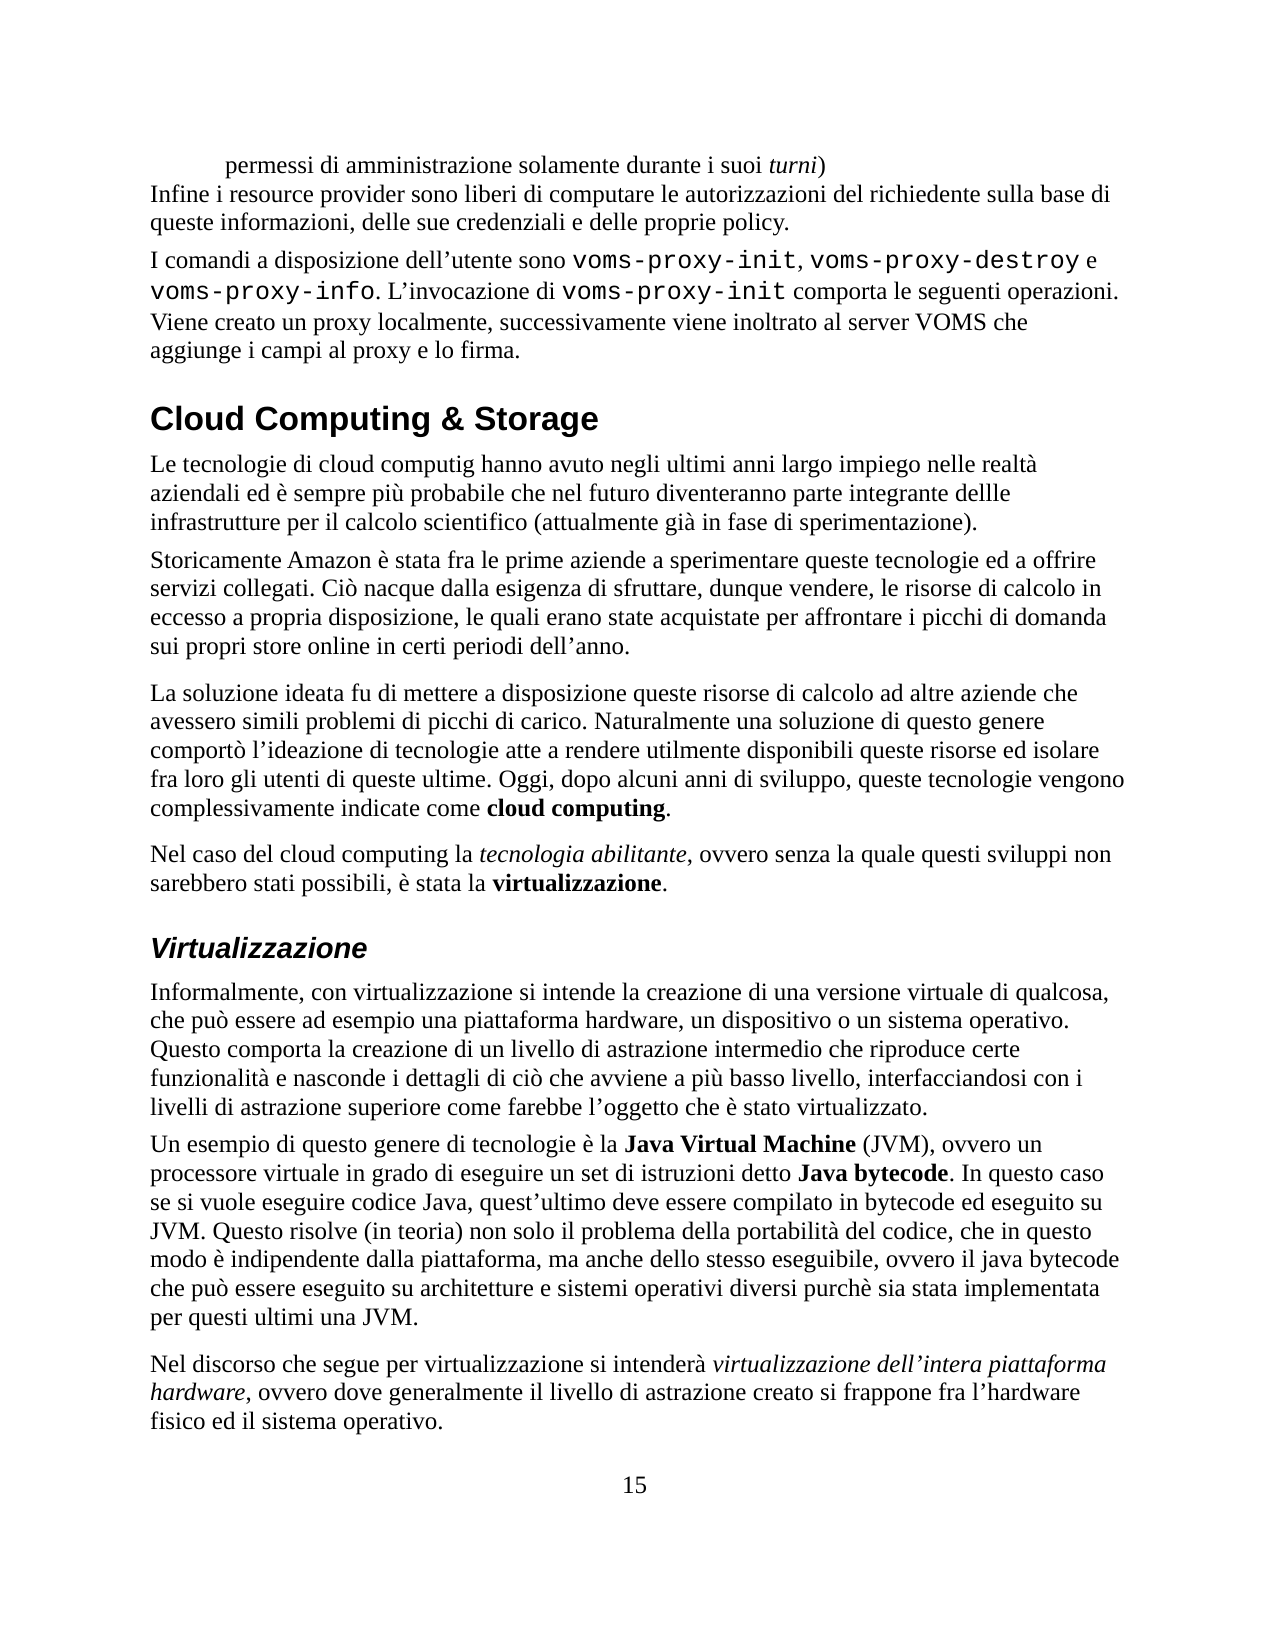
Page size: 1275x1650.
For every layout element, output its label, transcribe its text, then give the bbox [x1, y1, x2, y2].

subtitle Virtualizzazione [150, 931, 1125, 964]
text Informalmente, con virtualizzazione si intende la creazione di una versione virtuale di qualcosa, che può essere ad esempio una piattaforma hardware, un dispositivo o un sistema operativo. Questo comporta la creazione di un livello di astrazione intermedio che riproduce certe funzionalità e nasconde i dettagli di ciò che avviene a più basso livello, interfacciandosi con i livelli di astrazione superiore come farebbe l’oggetto che è stato virtualizzato. [150, 977, 1125, 1121]
text I comandi a disposizione dell’utente sono voms-proxy-init, voms-proxy-destroy e voms-proxy-info. L’invocazione di voms-proxy-init comporta le seguenti operazioni. Viene creato un proxy localmente, successivamente viene inoltrato al server VOMS che aggiunge i campi al proxy e lo firma. [150, 245, 1125, 364]
text Infine i resource provider sono liberi di computare le autorizzazioni del richiedente sulla base di queste informazioni, delle sue credenziali e delle proprie policy. [150, 179, 1125, 236]
text Storicamente Amazon è stata fra le prime aziende a sperimentare queste tecnologie ed a offrire servizi collegati. Ciò nacque dalla esigenza di sfruttare, dunque vendere, le risorse di calcolo in eccesso a propria disposizione, le quali erano state acquistate per affrontare i picchi di domanda sui propri store online in certi periodi dell’anno. [150, 545, 1125, 660]
text La soluzione ideata fu di mettere a disposizione queste risorse di calcolo ad altre aziende che avessero simili problemi di picchi di carico. Naturalmente una soluzione di questo genere comportò l’ideazione di tecnologie atte a rendere utilmente disponibili queste risorse ed isolare fra loro gli utenti di queste ultime. Oggi, dopo alcuni anni di sviluppo, queste tecnologie vengono complessivamente indicate come cloud computing. [150, 678, 1125, 821]
text Nel caso del cloud computing la tecnologia abilitante, ovvero senza la quale questi sviluppi non sarebbero stati possibili, è stata la virtualizzazione. [150, 839, 1125, 897]
text Nel discorso che segue per virtualizzazione si intenderà virtualizzazione dell’intera piattaforma hardware, ovvero dove generalmente il livello di astrazione creato si frappone fra l’hardware fisico ed il sistema operativo. [150, 1349, 1125, 1435]
subtitle Cloud Computing & Storage [150, 398, 1125, 437]
text Le tecnologie di cloud computig hanno avuto negli ultimi anni largo impiego nelle realtà aziendali ed è sempre più probabile che nel futuro diventeranno parte integrante dellle infrastrutture per il calcolo scientifico (attualmente già in fase di sperimentazione). [150, 449, 1125, 536]
text Un esempio di questo genere di tecnologie è la Java Virtual Machine (JVM), ovvero un processore virtuale in grado di eseguire un set di istruzioni detto Java bytecode. In questo caso se si vuole eseguire codice Java, quest’ultimo deve essere compilato in bytecode ed eseguito su JVM. Questo risolve (in teoria) non solo il problema della portabilità del codice, che in questo modo è indipendente dalla piattaforma, ma anche dello stesso eseguibile, ovvero il java bytecode che può essere eseguito su architetture e sistemi operativi diversi purchè sia stata implementata per questi ultimi una JVM. [150, 1129, 1125, 1331]
list permessi di amministrazione solamente durante i suoi turni) [187, 150, 1125, 179]
